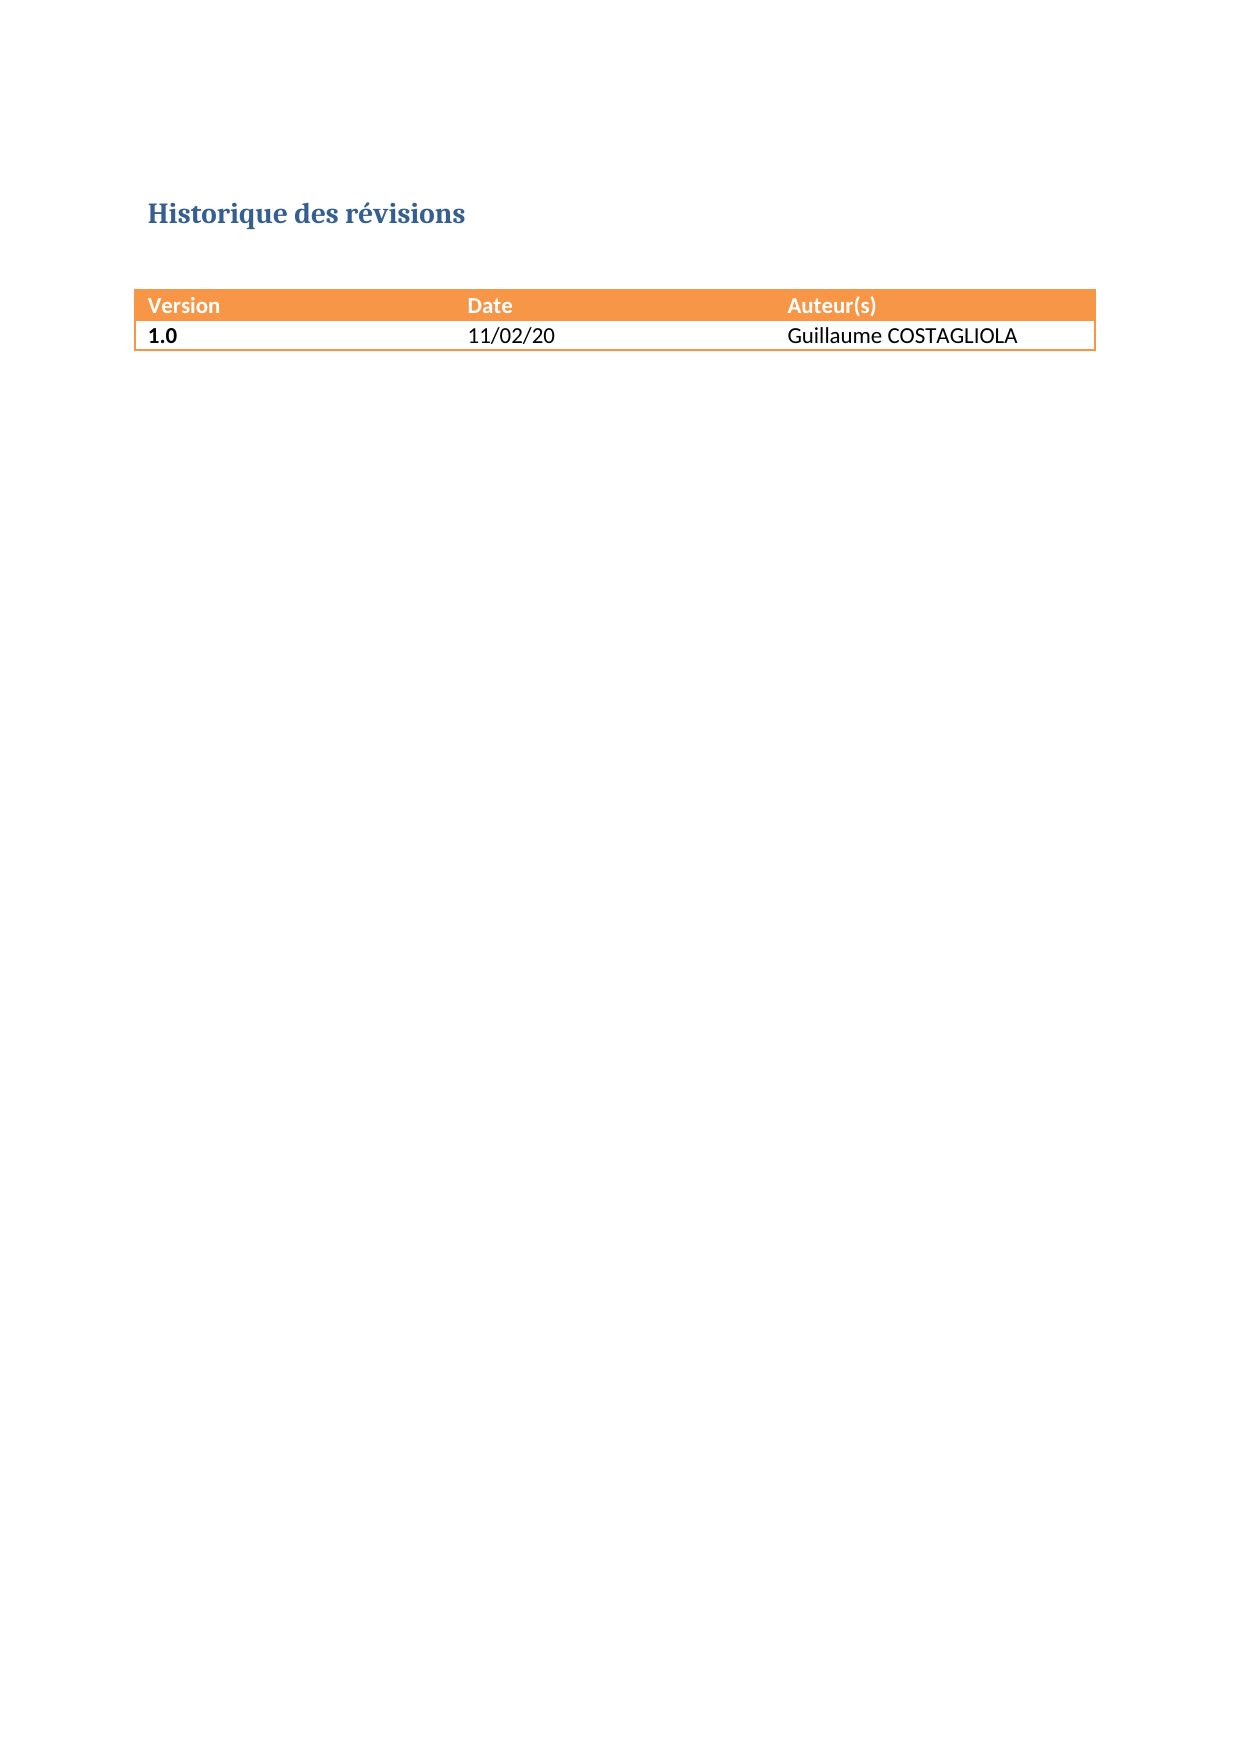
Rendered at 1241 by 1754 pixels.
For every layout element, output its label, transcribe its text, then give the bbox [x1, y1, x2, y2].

table_header Date [455, 291, 775, 319]
subtitle Historique des révisions [148, 198, 1093, 231]
table_cell Guillaume COSTAGLIOLA [775, 321, 1094, 349]
table_cell 11/02/20 [455, 321, 775, 349]
table_cell 1.0 [136, 321, 455, 349]
table_header Version [136, 291, 455, 319]
table_header Auteur(s) [775, 291, 1094, 319]
